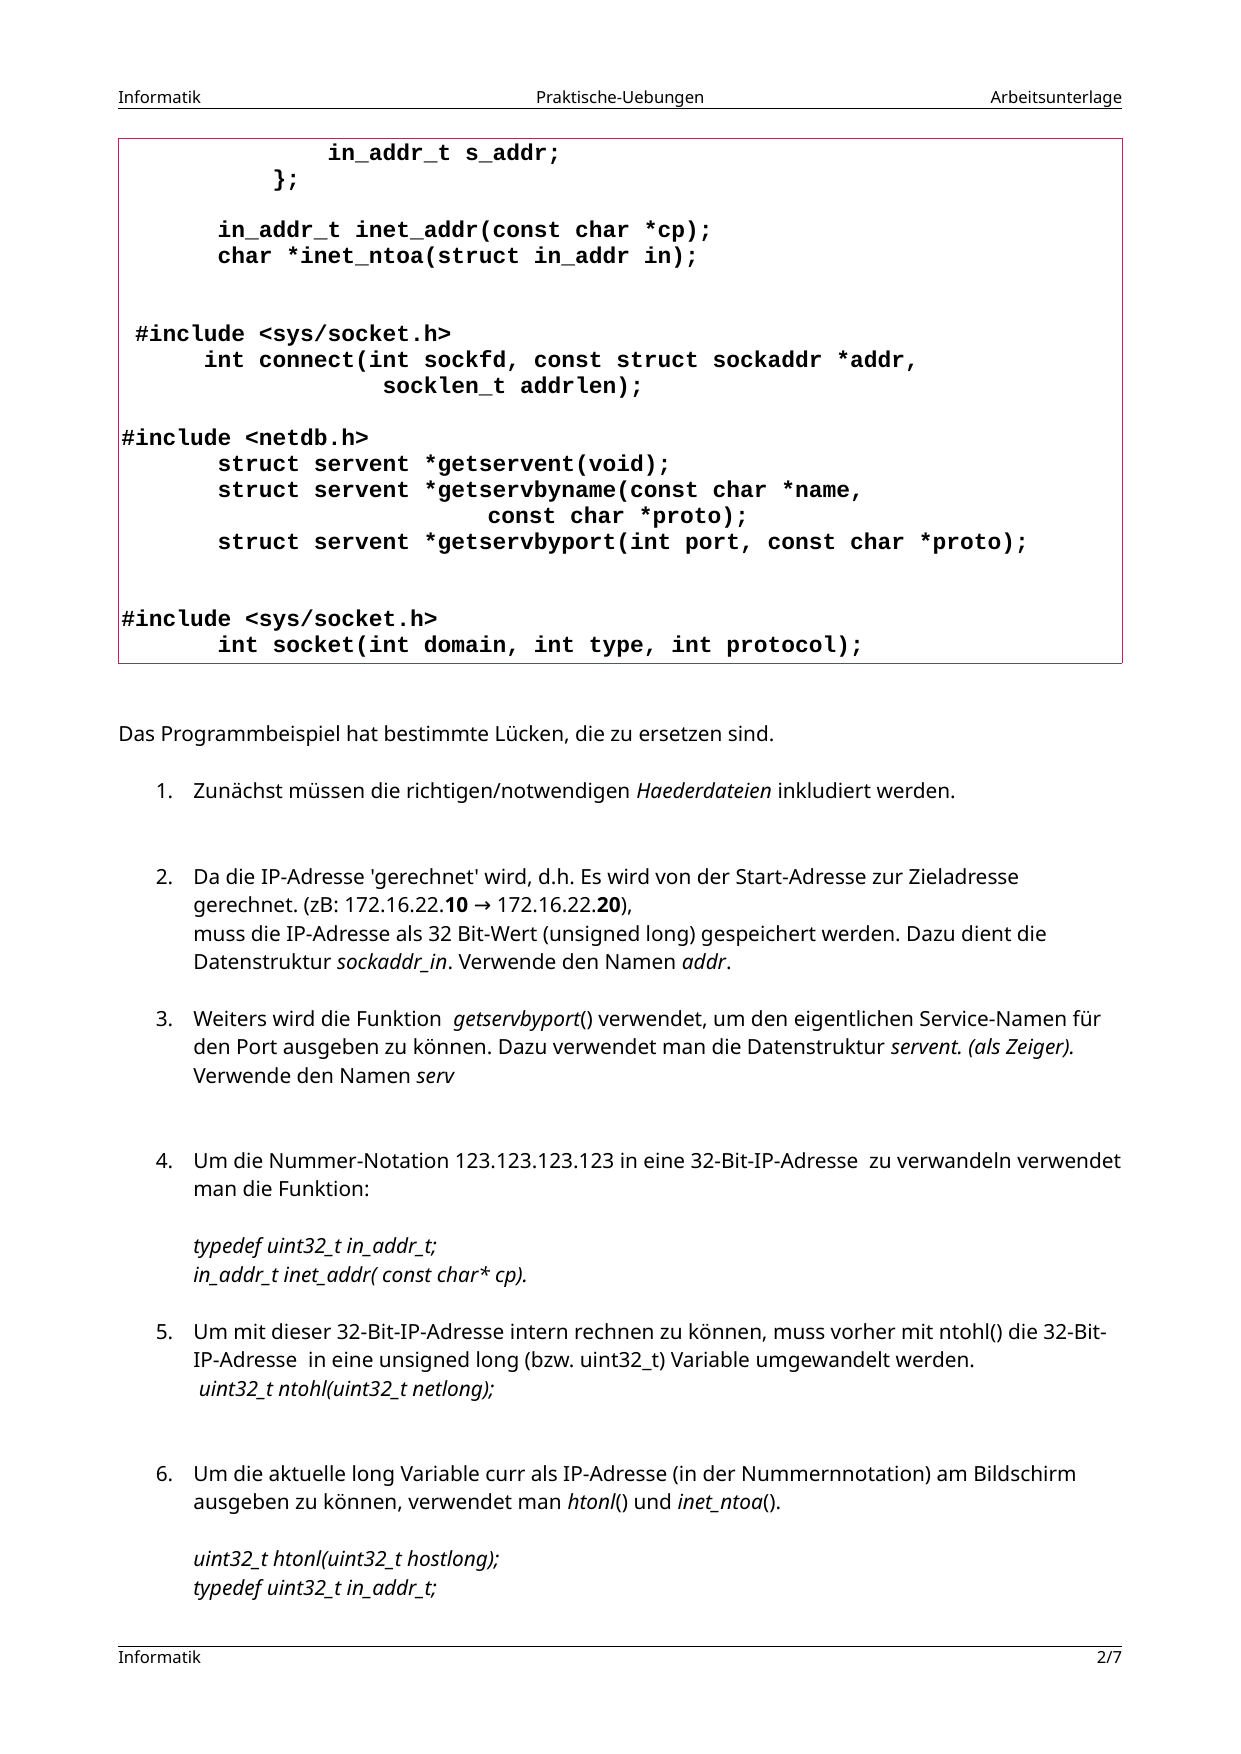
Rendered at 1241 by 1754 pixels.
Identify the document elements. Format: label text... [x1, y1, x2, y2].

text int socket(int domain, int type, int protocol); [119, 631, 1122, 663]
text #include <sys/socket.h> [119, 605, 1122, 631]
list Um mit dieser 32-Bit-IP-Adresse intern rechnen zu können, muss vorher mit ntohl() die 32-Bit-IP-Adresse in eine unsigned long (bzw. uint32_t) Variable umgewandelt werden. uint32_t ntohl(uint32_t netlong); [156, 1317, 1122, 1459]
text struct servent *getservbyport(int port, const char *proto); [119, 527, 1122, 553]
text char *inet_ntoa(struct in_addr in); [119, 242, 1122, 293]
text Das Programmbeispiel hat bestimmte Lücken, die zu ersetzen sind. [118, 719, 1122, 748]
list Um die aktuelle long Variable curr als IP-Adresse (in der Nummernnotation) am Bildschirm ausgeben zu können, verwendet man htonl() und inet_ntoa(). uint32_t htonl(uint32_t hostlong); typedef uint32_t in_addr_t; [156, 1459, 1122, 1601]
text const char *proto); [119, 501, 1122, 527]
text struct servent *getservent(void); [119, 449, 1122, 475]
text }; [119, 164, 1122, 216]
text #include <sys/socket.h> [119, 293, 1122, 345]
list Zunächst müssen die richtigen/notwendigen Haederdateien inkludiert werden. [156, 776, 1122, 805]
list Weiters wird die Funktion getservbyport() verwendet, um den eigentlichen Service-Namen für den Port ausgeben zu können. Dazu verwendet man die Datenstruktur servent. (als Zeiger). Verwende den Namen serv [156, 1004, 1122, 1146]
list Da die IP-Adresse 'gerechnet' wird, d.h. Es wird von der Start-Adresse zur Zieladresse gerechnet. (zB: 172.16.22.10 → 172.16.22.20), muss die IP-Adresse als 32 Bit-Wert (unsigned long) gespeichert werden. Dazu dient die Datenstruktur sockaddr_in. Verwende den Namen addr. [156, 862, 1122, 1004]
text #include <netdb.h> [119, 423, 1122, 449]
text in_addr_t inet_addr(const char *cp); [119, 216, 1122, 242]
text socklen_t addrlen); [119, 371, 1122, 423]
text in_addr_t s_addr; [119, 139, 1122, 164]
text struct servent *getservbyname(const char *name, [119, 475, 1122, 501]
list Um die Nummer-Notation 123.123.123.123 in eine 32-Bit-IP-Adresse zu verwandeln verwendet man die Funktion: typedef uint32_t in_addr_t; in_addr_t inet_addr( const char* cp). [156, 1146, 1122, 1317]
text int connect(int sockfd, const struct sockaddr *addr, [119, 345, 1122, 371]
